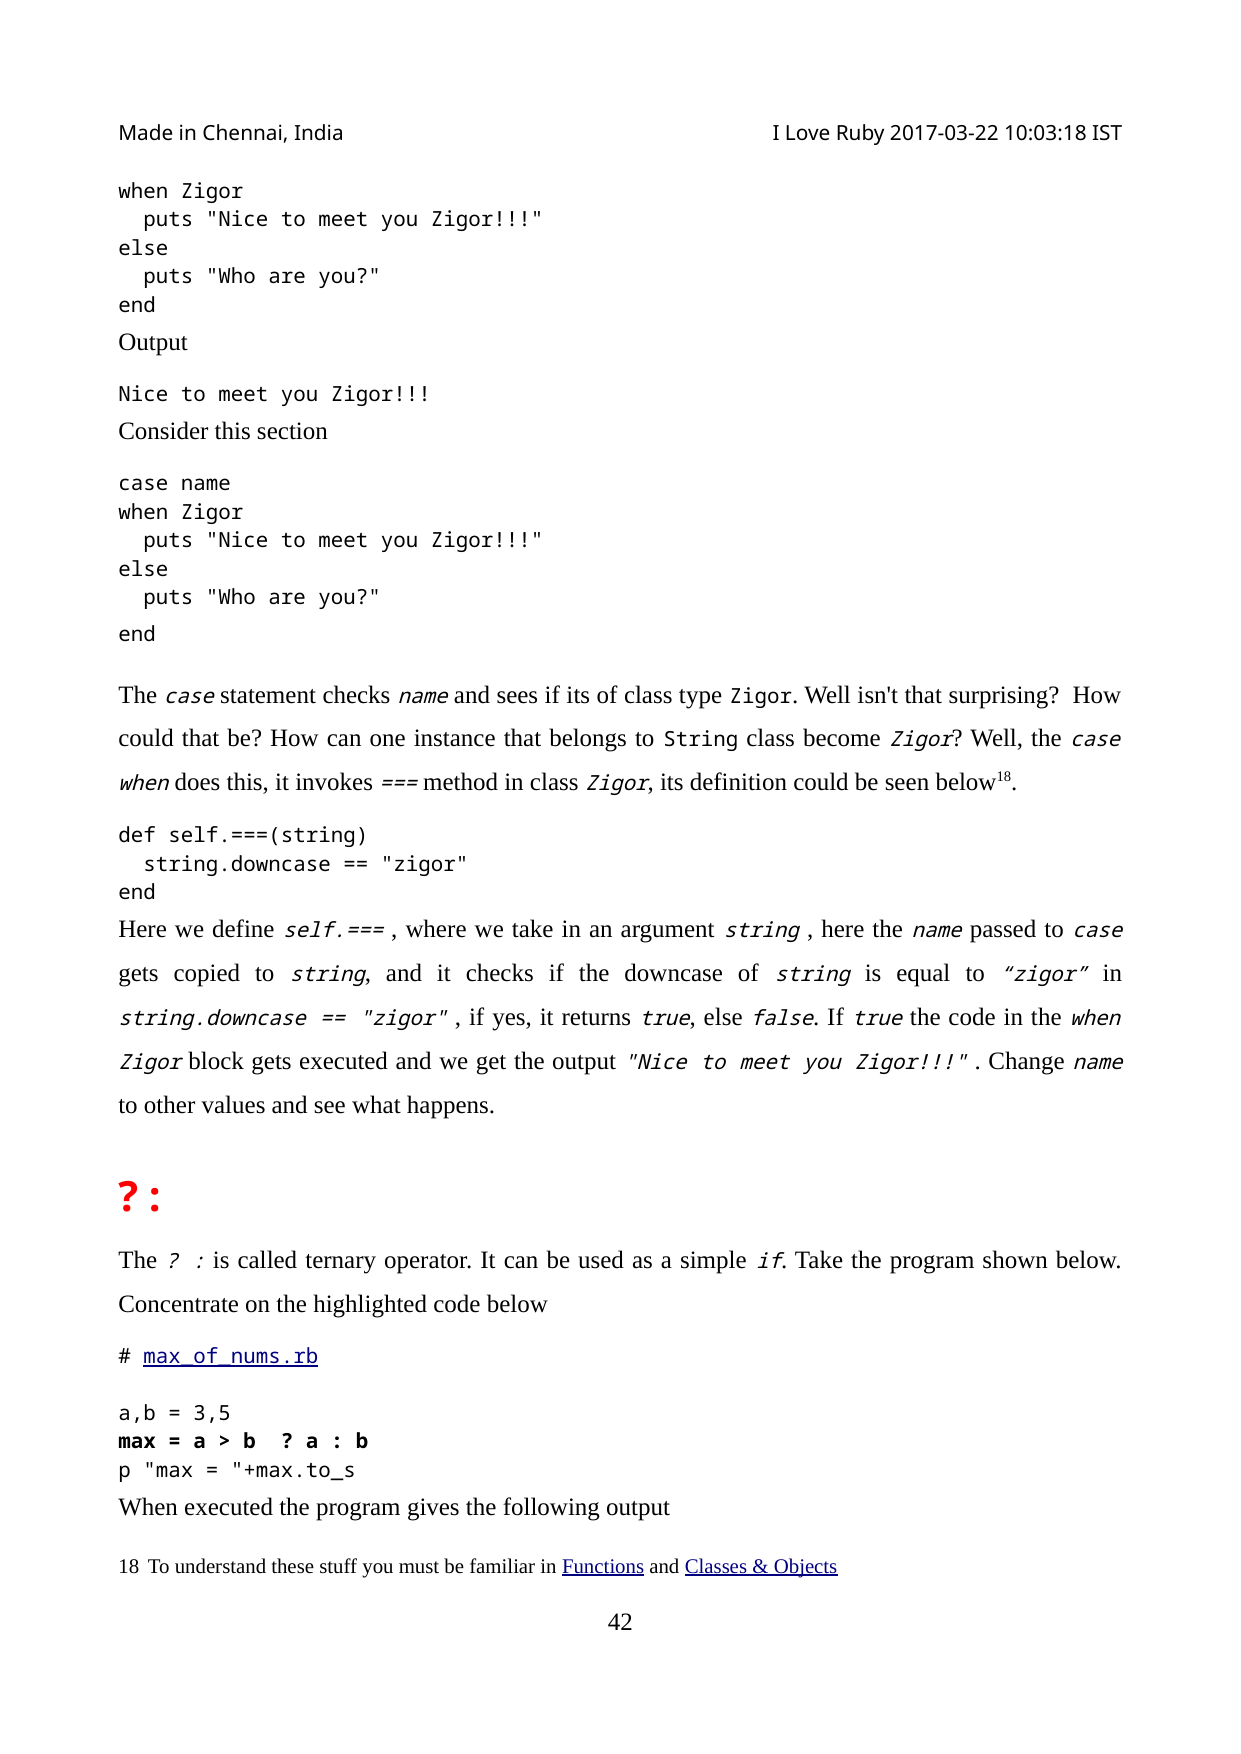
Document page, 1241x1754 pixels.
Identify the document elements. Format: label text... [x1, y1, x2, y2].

text # max_of_nums.rb [118, 1341, 1122, 1369]
text To understand these stuff you must be familiar in Functions and Classes & Objects [118, 1553, 1122, 1578]
text Consider this section [118, 416, 1122, 445]
text a,b = 3,5 [118, 1398, 1122, 1426]
text def self.===(string) [118, 820, 1122, 849]
text The case statement checks name and sees if its of class type Zigor. Well isn't that surprising? How could that be? How can one instance that belongs to String class become Zigor? Well, the case when does this, it invokes === method in class Zigor, its definition could be seen below. [118, 680, 1122, 797]
text when Zigor [118, 497, 1122, 525]
text else [118, 233, 1122, 261]
text When executed the program gives the following output [118, 1492, 1122, 1521]
subtitle ? : [118, 1167, 1122, 1224]
text when Zigor [118, 176, 1122, 204]
text puts "Who are you?" [118, 582, 1122, 611]
text end [118, 290, 1122, 318]
text The ? : is called ternary operator. It can be used as a simple if. Take the program shown below. Concentrate on the highlighted code below [118, 1245, 1122, 1318]
text Output [118, 327, 1122, 356]
text max = a > b ? a : b [118, 1426, 1122, 1455]
text Nice to meet you Zigor!!! [118, 379, 1122, 407]
text p "max = "+max.to_s [118, 1455, 1122, 1483]
text puts "Nice to meet you Zigor!!!" [118, 204, 1122, 233]
text puts "Who are you?" [118, 261, 1122, 290]
text case name [118, 468, 1122, 497]
text puts "Nice to meet you Zigor!!!" [118, 525, 1122, 554]
text end [118, 619, 1122, 648]
text else [118, 554, 1122, 582]
text Here we define self.=== , where we take in an argument string , here the name passed to case gets copied to string, and it checks if the downcase of string is equal to “zigor” in string.downcase == "zigor" , if yes, it returns true, else false. If true the code in the when Zigor block gets executed and we get the output "Nice to meet you Zigor!!!" . Change name to other values and see what happens. [118, 914, 1122, 1119]
text end [118, 877, 1122, 906]
text string.downcase == "zigor" [118, 849, 1122, 877]
